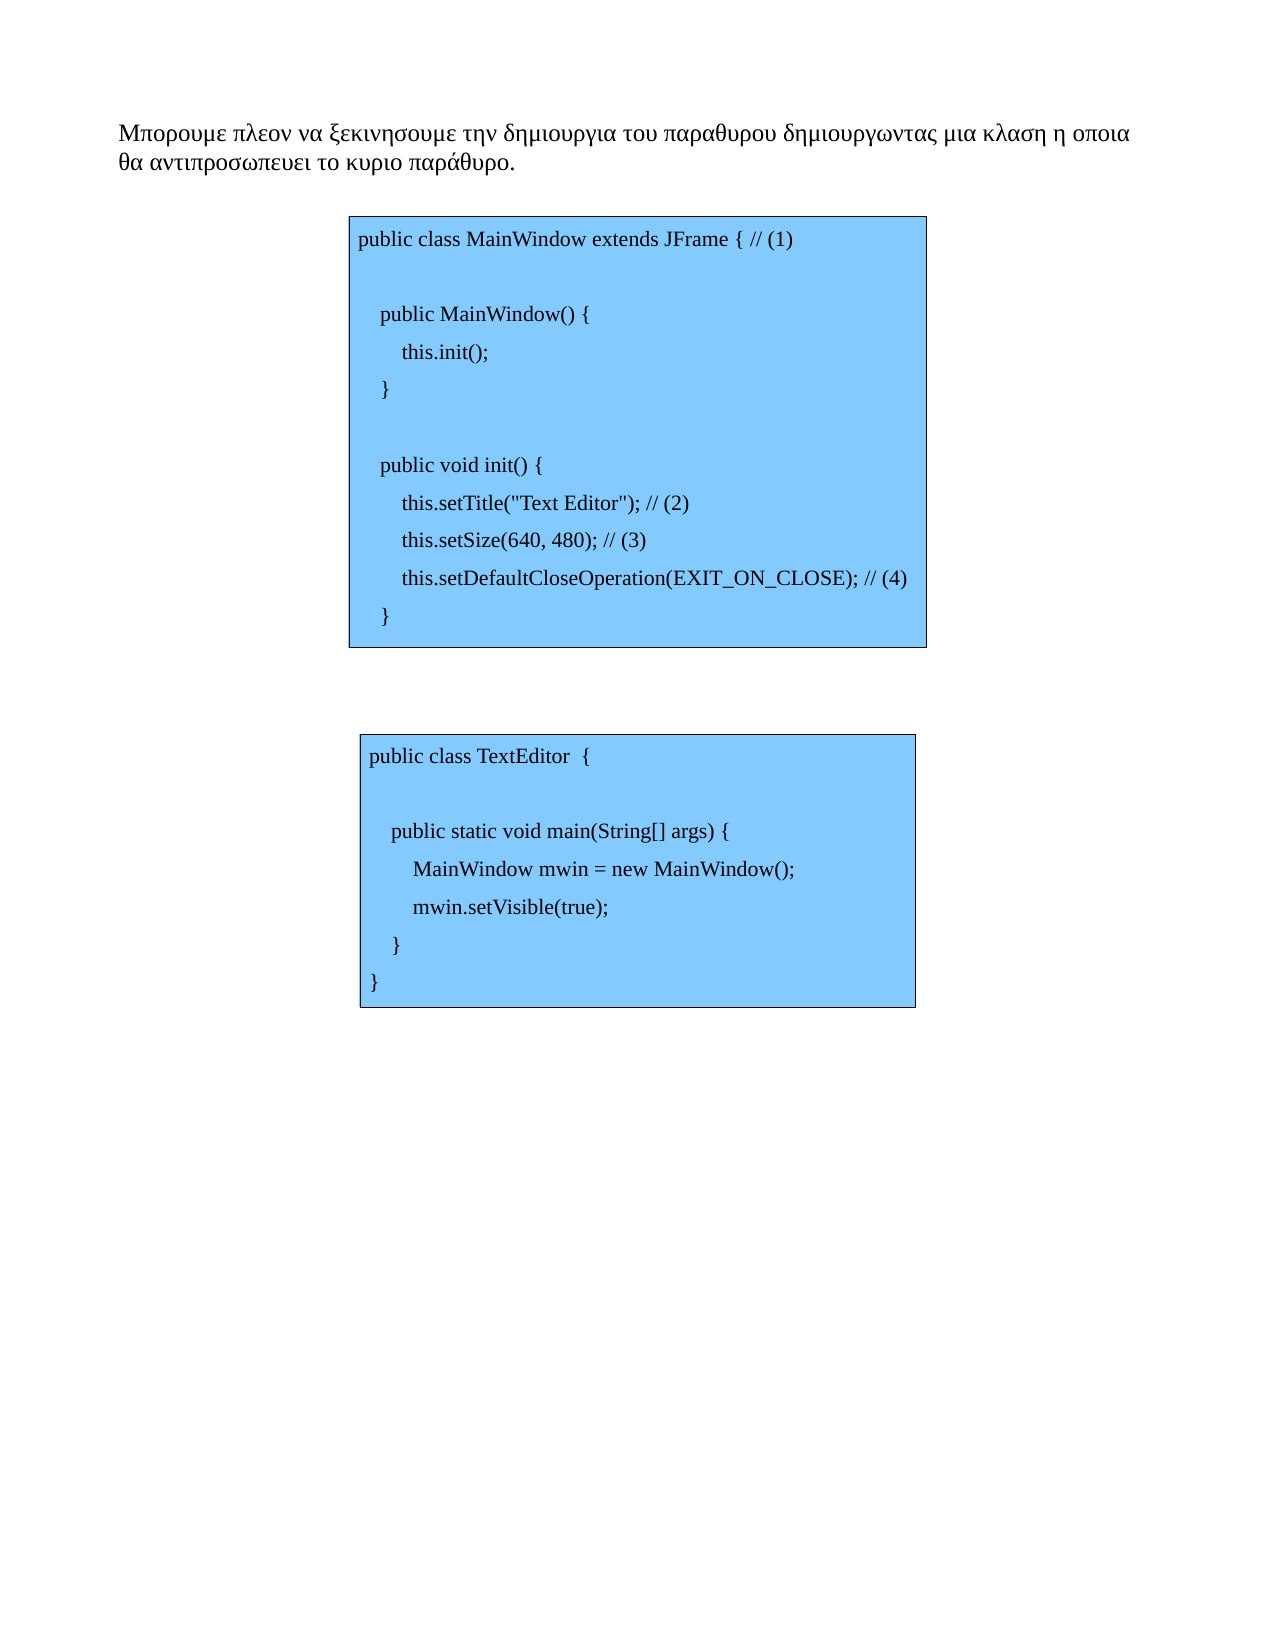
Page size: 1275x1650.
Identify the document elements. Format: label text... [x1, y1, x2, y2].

text this.setTitle("Text Editor"); // (2) [358, 489, 917, 515]
text } [358, 603, 917, 628]
text Μπορουμε πλεον να ξεκινησουμε την δημιουργια του παραθυρου δημιουργωντας μια κλαση η οποια θα αντιπροσωπευει το κυριο παράθυρο. [118, 118, 1157, 176]
text public static void main(String[] args) { [369, 818, 906, 844]
text this.setDefaultCloseOperation(EXIT_ON_CLOSE); // (4) [358, 565, 917, 590]
text this.setSize(640, 480); // (3) [358, 527, 917, 552]
text public class MainWindow extends JFrame { // (1) [358, 226, 917, 251]
text } [369, 932, 906, 957]
text public class TextEditor { [369, 743, 906, 768]
text } [369, 969, 906, 994]
text this.init(); [358, 339, 917, 364]
text public void init() { [358, 452, 917, 477]
text mwin.setVisible(true); [369, 894, 906, 919]
text MainWindow mwin = new MainWindow(); [369, 856, 906, 881]
text public MainWindow() { [358, 301, 917, 326]
text } [358, 376, 917, 402]
